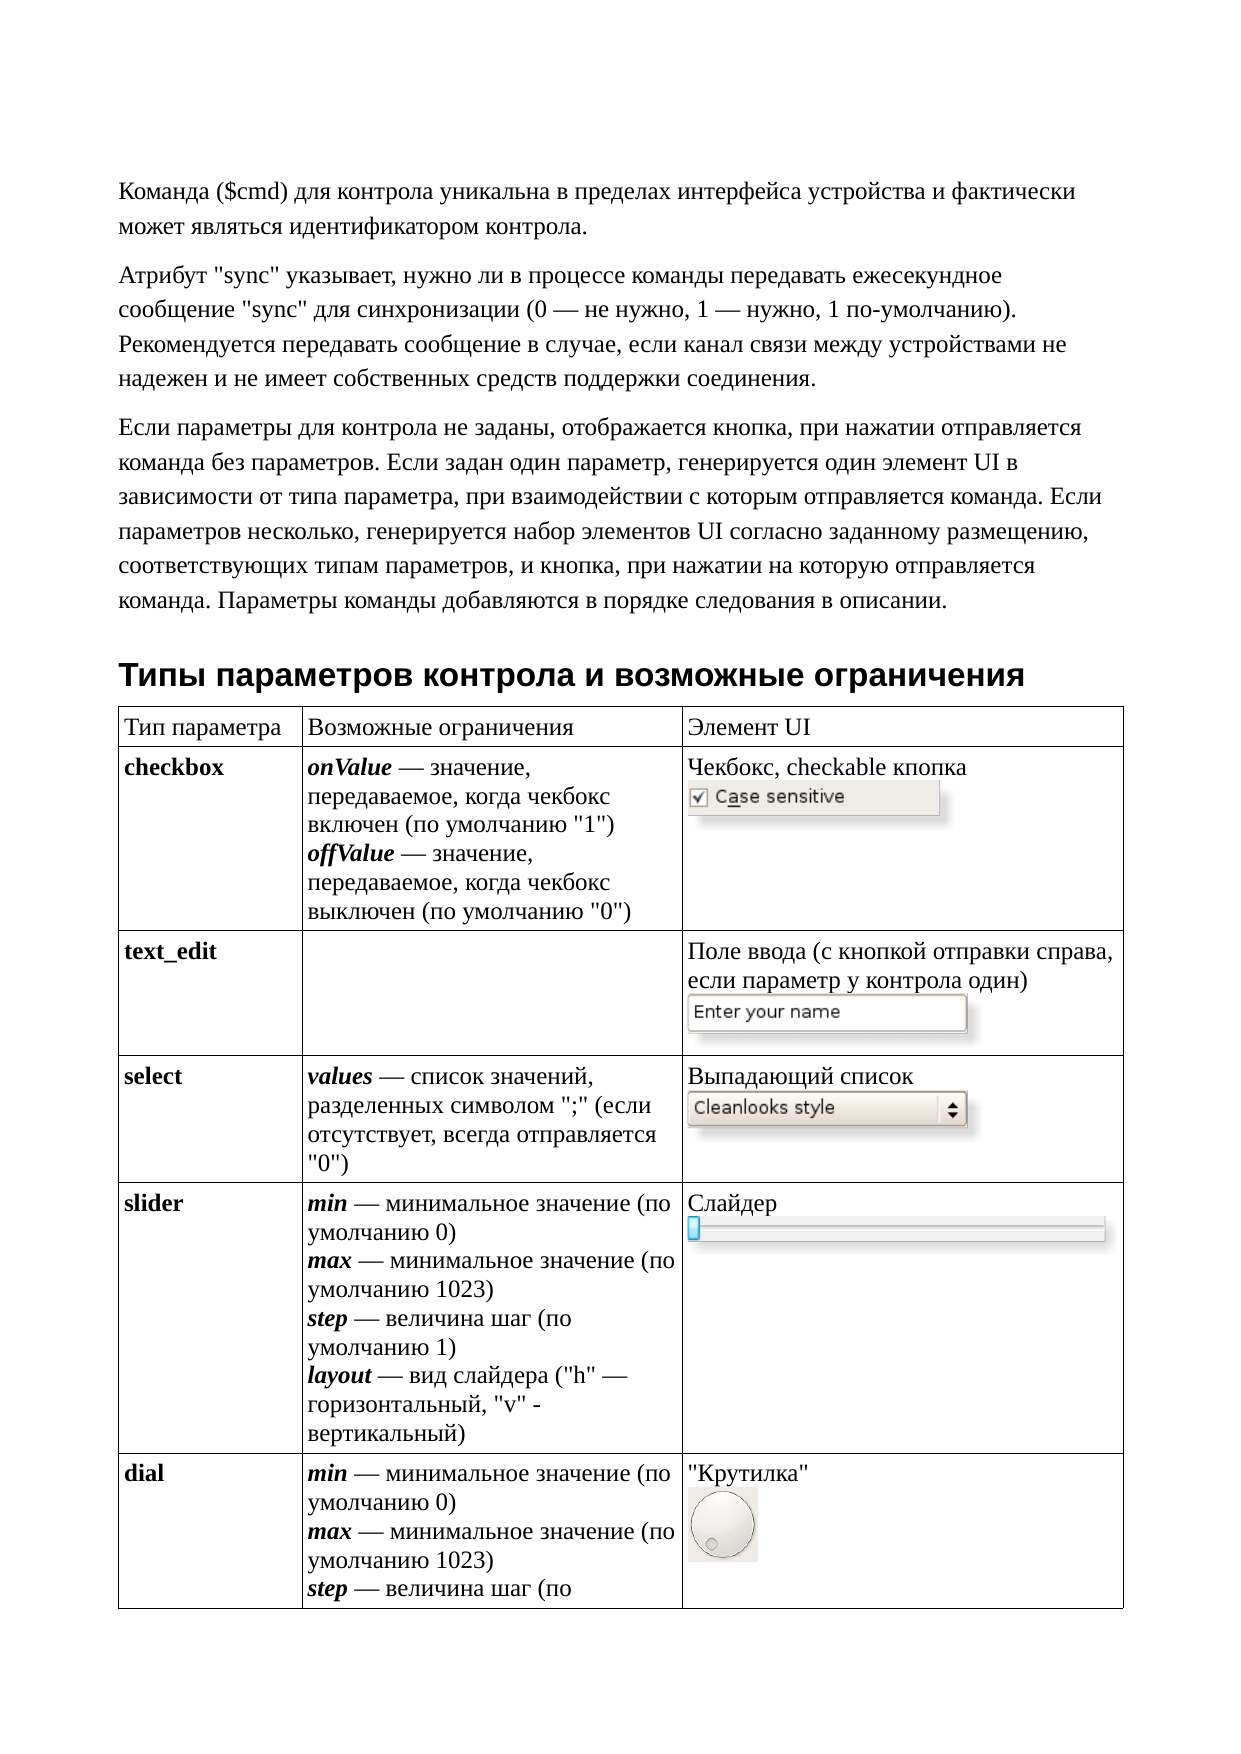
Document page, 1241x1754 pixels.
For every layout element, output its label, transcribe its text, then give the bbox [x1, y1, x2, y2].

table_header Элемент UI [683, 707, 1123, 746]
table_header Возможные ограничения [303, 707, 682, 746]
picture [687, 780, 957, 833]
table_cell values — список значений, разделенных символом ";" (если отсутствует, всегда отправляется "0") [303, 1056, 682, 1182]
picture [687, 993, 984, 1050]
table_cell onValue — значение, передаваемое, когда чекбокс включен (по умолчанию "1") offValue — значение, передаваемое, когда чекбокс выключен (по умолчанию "0") [303, 747, 682, 930]
text Если параметры для контрола не заданы, отображается кнопка, при нажатии отправляется команда без параметров. Если задан один параметр, генерируется один элемент UI в зависимости от типа параметра, при взаимодействии с которым отправляется команда. Если параметров несколько, генерируется набор элементов UI согласно заданному размещению, соответствующих типам параметров, и кнопка, при нажатии на которую отправляется команда. Параметры команды добавляются в порядке следования в описании. [118, 412, 1122, 613]
picture [687, 1216, 1117, 1254]
table_cell Чекбокс, checkable кпопка [683, 747, 1123, 930]
table_cell Выпадающий список [683, 1056, 1123, 1182]
picture [687, 1090, 984, 1145]
table_cell dial [119, 1454, 302, 1608]
text Атрибут "sync" указывает, нужно ли в процессе команды передавать ежесекундное сообщение "sync" для синхронизации (0 — не нужно, 1 — нужно, 1 по-умолчанию). Рекомендуется передавать сообщение в случае, если канал связи между устройствами не надежен и не имеет собственных средств поддержки соединения. [118, 260, 1122, 392]
table_cell Поле ввода (с кнопкой отправки справа, если параметр у контрола один) [683, 931, 1123, 1055]
table_cell text_edit [119, 931, 302, 1055]
table_cell slider [119, 1183, 302, 1452]
table_cell select [119, 1056, 302, 1182]
table_cell checkbox [119, 747, 302, 930]
table_cell [303, 931, 682, 1055]
picture [687, 1487, 758, 1562]
table_cell Слайдер [683, 1183, 1123, 1452]
table_cell min — минимальное значение (по умолчанию 0) max — минимальное значение (по умолчанию 1023) step — величина шаг (по умолчанию 1) layout — вид слайдера ("h" — горизонтальный, "v" - вертикальный) [303, 1183, 682, 1452]
table_cell "Крутилка" [683, 1454, 1123, 1608]
subtitle Типы параметров контрола и возможные ограничения [118, 655, 1122, 693]
table_header Тип параметра [119, 707, 302, 746]
table_cell min — минимальное значение (по умолчанию 0) max — минимальное значение (по умолчанию 1023) step — величина шаг (по [303, 1454, 682, 1608]
text Команда ($cmd) для контрола уникальна в пределах интерфейса устройства и фактически может являться идентификатором контрола. [118, 176, 1122, 239]
